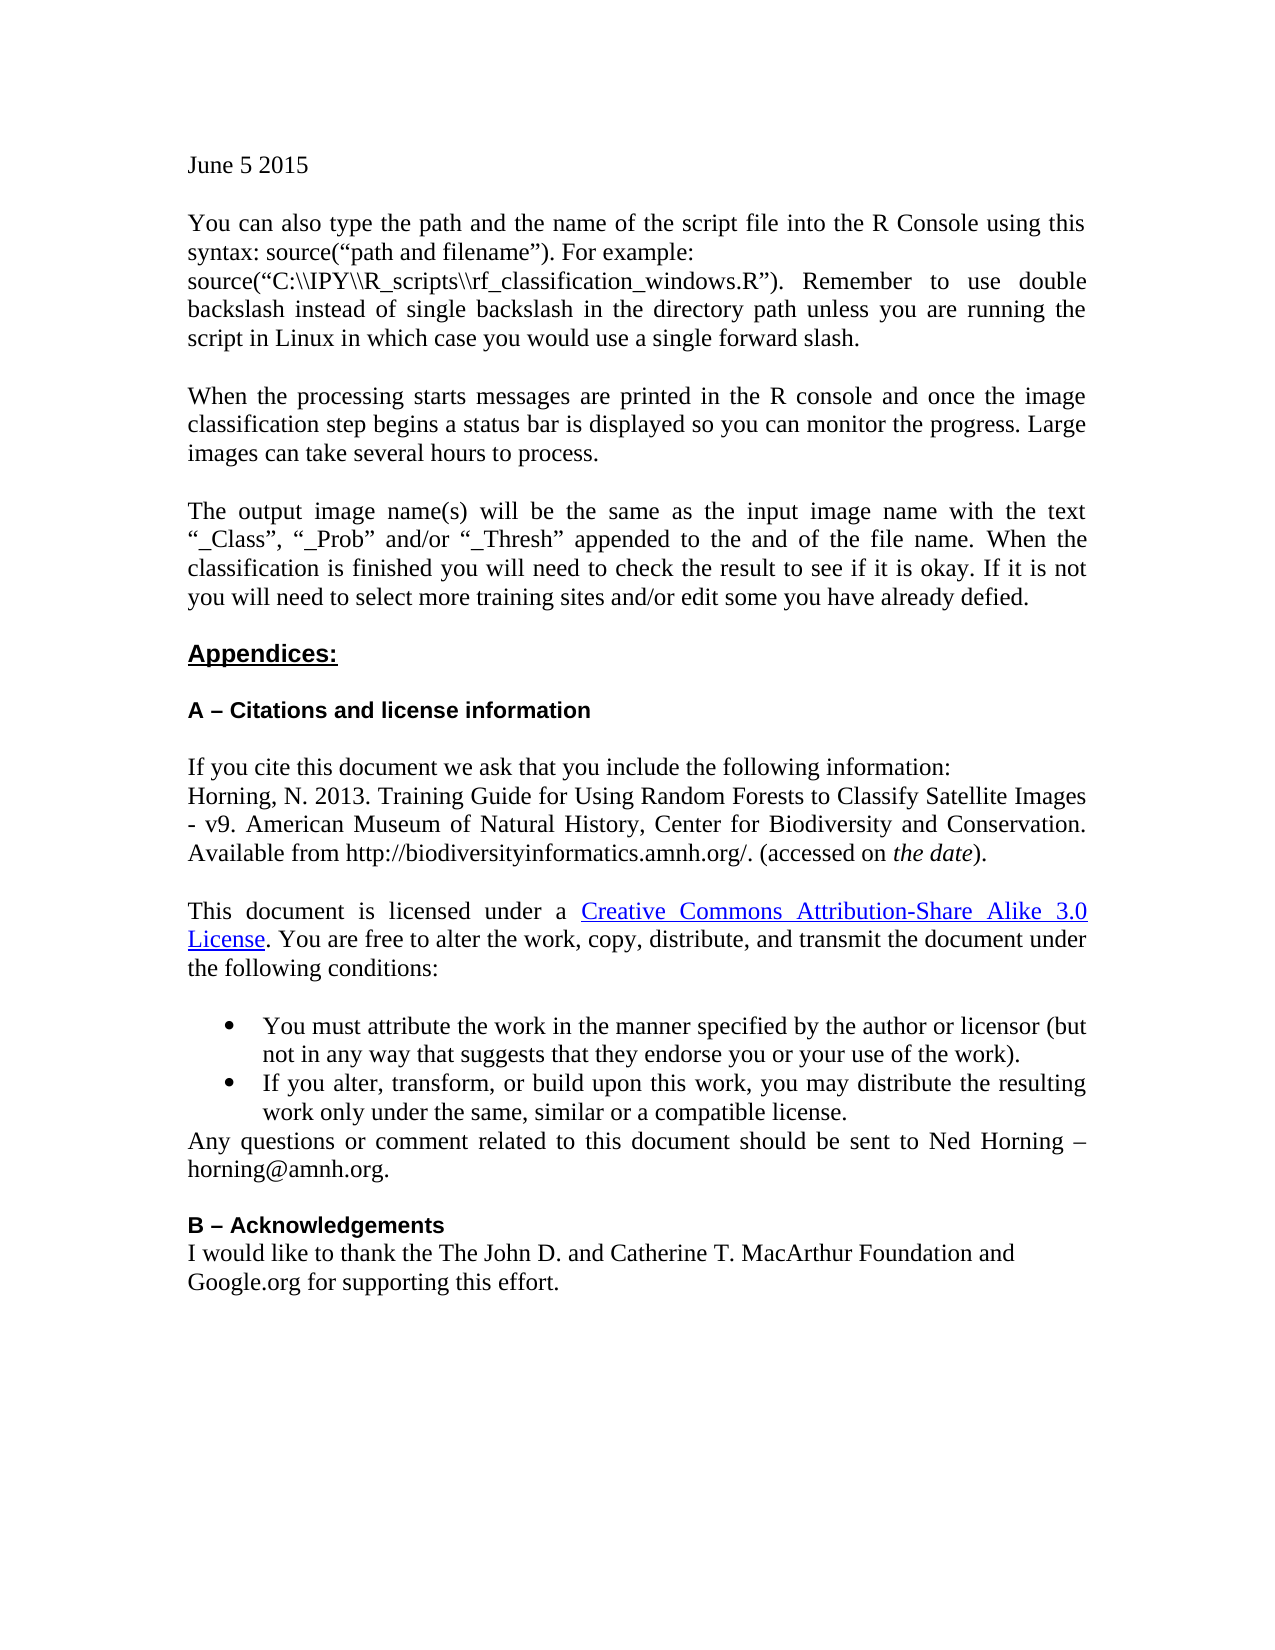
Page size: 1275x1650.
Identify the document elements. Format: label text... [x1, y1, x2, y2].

text When the processing starts messages are printed in the R console and once the image classification step begins a status bar is displayed so you can monitor the progress. Large images can take several hours to process. [187, 381, 1087, 467]
text If you cite this document we ask that you include the following information: [187, 752, 1087, 781]
list You must attribute the work in the manner specified by the author or licensor (but not in any way that suggests that they endorse you or your use of the work). [225, 1011, 1087, 1068]
text Appendices: [187, 639, 1087, 668]
text Any questions or comment related to this document should be sent to Ned Horning – horning@amnh.org. [187, 1126, 1087, 1183]
list If you alter, transform, or build upon this work, you may distribute the resulting work only under the same, similar or a compatible license. [225, 1068, 1087, 1126]
text B – Acknowledgements [187, 1212, 1087, 1238]
text A – Citations and license information [187, 697, 1087, 723]
text You can also type the path and the name of the script file into the R Console using this syntax: source(“path and filename”). For example: [187, 208, 1087, 266]
text The output image name(s) will be the same as the input image name with the text “_Class”, “_Prob” and/or “_Thresh” appended to the and of the file name. When the classification is finished you will need to check the result to see if it is okay. If it is not you will need to select more training sites and/or edit some you have already defied. [187, 496, 1087, 611]
text I would like to thank the The John D. and Catherine T. MacArthur Foundation and Google.org for supporting this effort. [187, 1238, 1087, 1296]
text source(“C:\\IPY\\R_scripts\\rf_classification_windows.R”). Remember to use double backslash instead of single backslash in the directory path unless you are running the script in Linux in which case you would use a single forward slash. [187, 266, 1087, 352]
text Horning, N. 2013. Training Guide for Using Random Forests to Classify Satellite Images - v9. American Museum of Natural History, Center for Biodiversity and Conservation. Available from http://biodiversityinformatics.amnh.org/. (accessed on the date). [187, 781, 1087, 867]
text This document is licensed under a Creative Commons Attribution-Share Alike 3.0 License. You are free to alter the work, copy, distribute, and transmit the document under the following conditions: [187, 896, 1087, 982]
